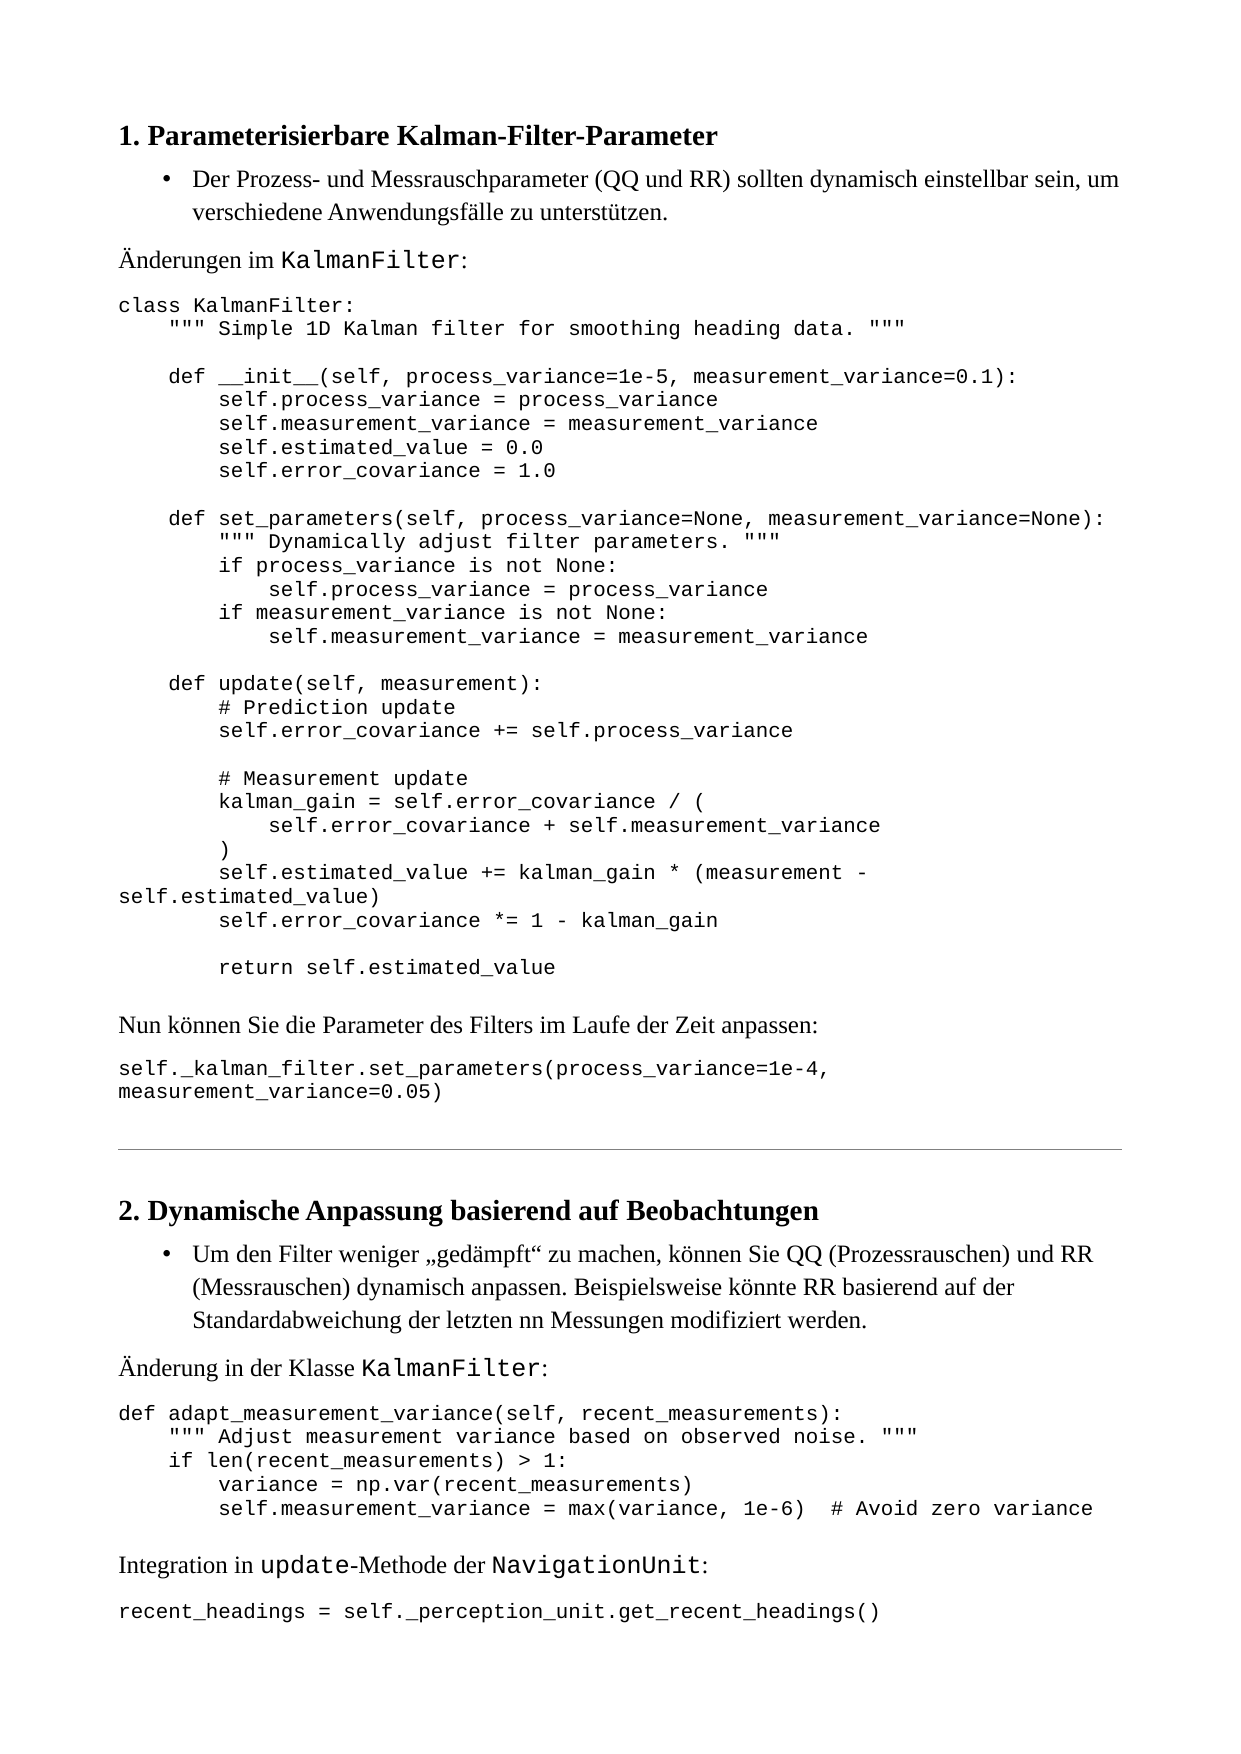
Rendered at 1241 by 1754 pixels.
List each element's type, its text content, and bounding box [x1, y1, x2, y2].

text self.measurement_variance = measurement_variance [118, 413, 1122, 437]
text self.error_covariance = 1.0 [118, 460, 1122, 484]
text Änderung in der Klasse KalmanFilter: [118, 1353, 1122, 1384]
text def __init__(self, process_variance=1e-5, measurement_variance=0.1): [118, 366, 1122, 389]
text self.estimated_value = 0.0 [118, 437, 1122, 460]
text if process_variance is not None: [118, 555, 1122, 578]
text self._kalman_filter.set_parameters(process_variance=1e-4, measurement_variance=0.05) [118, 1058, 1122, 1105]
list Um den Filter weniger „gedämpft“ zu machen, können Sie QQ (Prozessrauschen) und RR (Messrauschen) dynamisch anpassen. Beispielsweise könnte RR basierend auf der Standardabweichung der letzten nn Messungen modifiziert werden. [162, 1239, 1122, 1334]
text variance = np.var(recent_measurements) [118, 1474, 1122, 1497]
text Nun können Sie die Parameter des Filters im Laufe der Zeit anpassen: [118, 1010, 1122, 1039]
text class KalmanFilter: [118, 295, 1122, 318]
text # Prediction update [118, 697, 1122, 720]
text ) [118, 839, 1122, 862]
text self.measurement_variance = max(variance, 1e-6) # Avoid zero variance [118, 1497, 1122, 1521]
text def update(self, measurement): [118, 673, 1122, 697]
text self.estimated_value += kalman_gain * (measurement - self.estimated_value) [118, 862, 1122, 909]
text return self.estimated_value [118, 957, 1122, 981]
text Integration in update-Methode der NavigationUnit: [118, 1551, 1122, 1581]
list Der Prozess- und Messrauschparameter (QQ und RR) sollten dynamisch einstellbar sein, um verschiedene Anwendungsfälle zu unterstützen. [162, 164, 1122, 226]
text # Measurement update [118, 768, 1122, 791]
text """ Dynamically adjust filter parameters. """ [118, 531, 1122, 555]
text """ Simple 1D Kalman filter for smoothing heading data. """ [118, 318, 1122, 342]
text self.measurement_variance = measurement_variance [118, 626, 1122, 649]
text self.error_covariance += self.process_variance [118, 720, 1122, 744]
text """ Adjust measurement variance based on observed noise. """ [118, 1427, 1122, 1450]
text if measurement_variance is not None: [118, 602, 1122, 626]
text if len(recent_measurements) > 1: [118, 1450, 1122, 1474]
text self.error_covariance + self.measurement_variance [118, 815, 1122, 839]
text self.error_covariance *= 1 - kalman_gain [118, 909, 1122, 933]
subtitle 2. Dynamische Anpassung basierend auf Beobachtungen [118, 1193, 1122, 1227]
text def set_parameters(self, process_variance=None, measurement_variance=None): [118, 508, 1122, 531]
subtitle 1. Parameterisierbare Kalman-Filter-Parameter [118, 118, 1122, 152]
text kalman_gain = self.error_covariance / ( [118, 791, 1122, 815]
text def adapt_measurement_variance(self, recent_measurements): [118, 1403, 1122, 1427]
text Änderungen im KalmanFilter: [118, 245, 1122, 276]
text self.process_variance = process_variance [118, 578, 1122, 602]
text self.process_variance = process_variance [118, 389, 1122, 413]
text recent_headings = self._perception_unit.get_recent_headings() [118, 1601, 1122, 1624]
